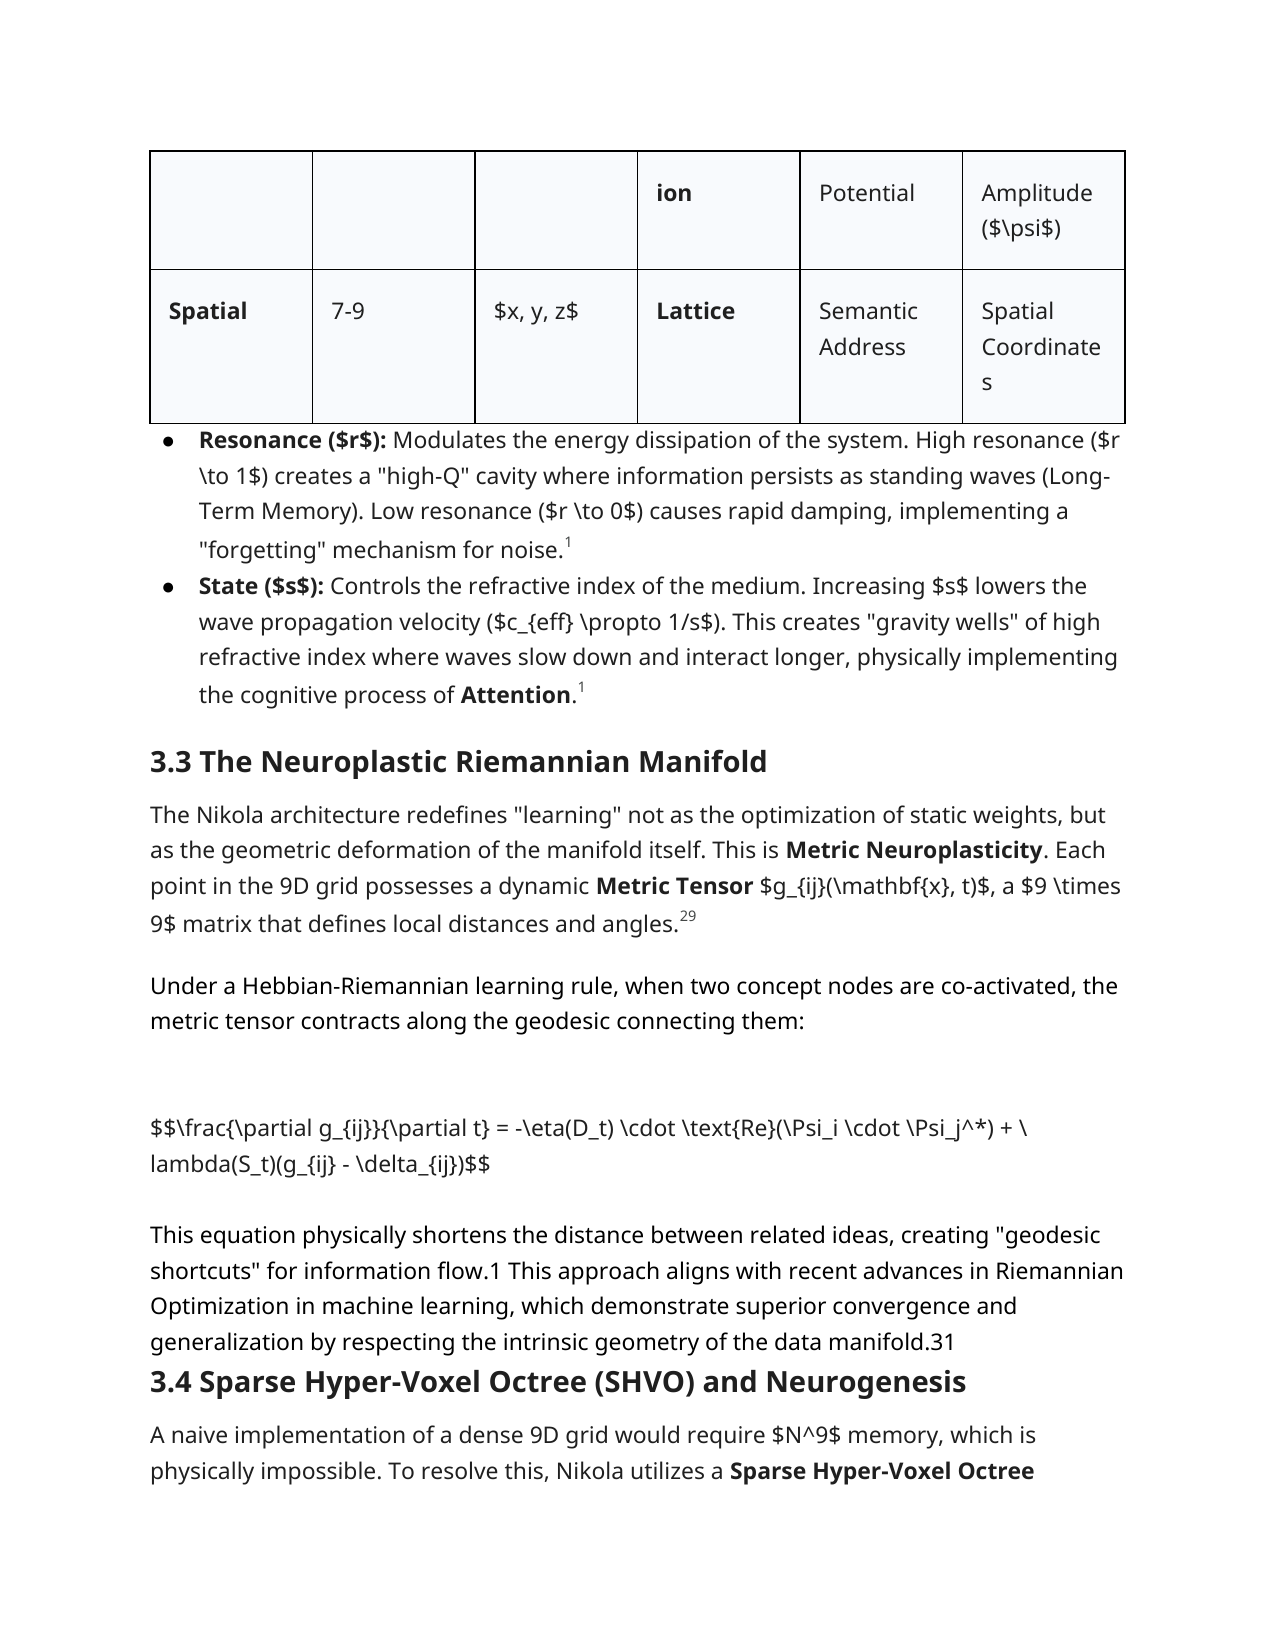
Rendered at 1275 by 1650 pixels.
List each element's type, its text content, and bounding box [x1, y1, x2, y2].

table_cell [313, 152, 474, 268]
table_cell $x, y, z$ [476, 270, 637, 422]
text $$\frac{\partial g_{ij}}{\partial t} = -\eta(D_t) \cdot \text{Re}(\Psi_i \cdot \Psi_j^*) + \lambda(S_t)(g_{ij} - \delta_{ij})$$ [150, 1112, 1125, 1179]
table_cell ion [638, 152, 799, 268]
table_cell Lattice [638, 270, 799, 422]
table_cell Spatial [151, 270, 312, 422]
table_cell [151, 152, 312, 268]
text The Nikola architecture redefines "learning" not as the optimization of static weights, but as the geometric deformation of the manifold itself. This is Metric Neuroplasticity. Each point in the 9D grid possesses a dynamic Metric Tensor $g_{ij}(\mathbf{x}, t)$, a $9 \times 9$ matrix that defines local distances and angles.29 [150, 799, 1125, 940]
subtitle 3.3 The Neuroplastic Riemannian Manifold [150, 741, 1125, 781]
table_cell 7-9 [313, 270, 474, 422]
text This equation physically shortens the distance between related ideas, creating "geodesic shortcuts" for information flow.1 This approach aligns with recent advances in Riemannian Optimization in machine learning, which demonstrate superior convergence and generalization by respecting the intrinsic geometry of the data manifold.31 [150, 1219, 1125, 1357]
table_cell [476, 152, 637, 268]
subtitle 3.4 Sparse Hyper-Voxel Octree (SHVO) and Neurogenesis [150, 1361, 1125, 1401]
text Under a Hebbian-Riemannian learning rule, when two concept nodes are co-activated, the metric tensor contracts along the geodesic connecting them: [150, 969, 1125, 1036]
table_cell Semantic Address [801, 270, 962, 422]
list Resonance ($r$): Modulates the energy dissipation of the system. High resonance ($r \to 1$) creates a "high-Q" cavity where information persists as standing waves (Long-Term Memory). Low resonance ($r \to 0$) causes rapid damping, implementing a "forgetting" mechanism for noise.1 [161, 424, 1125, 565]
text A naive implementation of a dense 9D grid would require $N^9$ memory, which is physically impossible. To resolve this, Nikola utilizes a Sparse Hyper-Voxel Octree [150, 1419, 1125, 1486]
list State ($s$): Controls the refractive index of the medium. Increasing $s$ lowers the wave propagation velocity ($c_{eff} \propto 1/s$). This creates "gravity wells" of high refractive index where waves slow down and interact longer, physically implementing the cognitive process of Attention.1 [161, 570, 1125, 711]
table_cell Potential [801, 152, 962, 268]
table_cell Amplitude ($\psi$) [963, 152, 1124, 268]
table_cell Spatial Coordinates [963, 270, 1124, 422]
